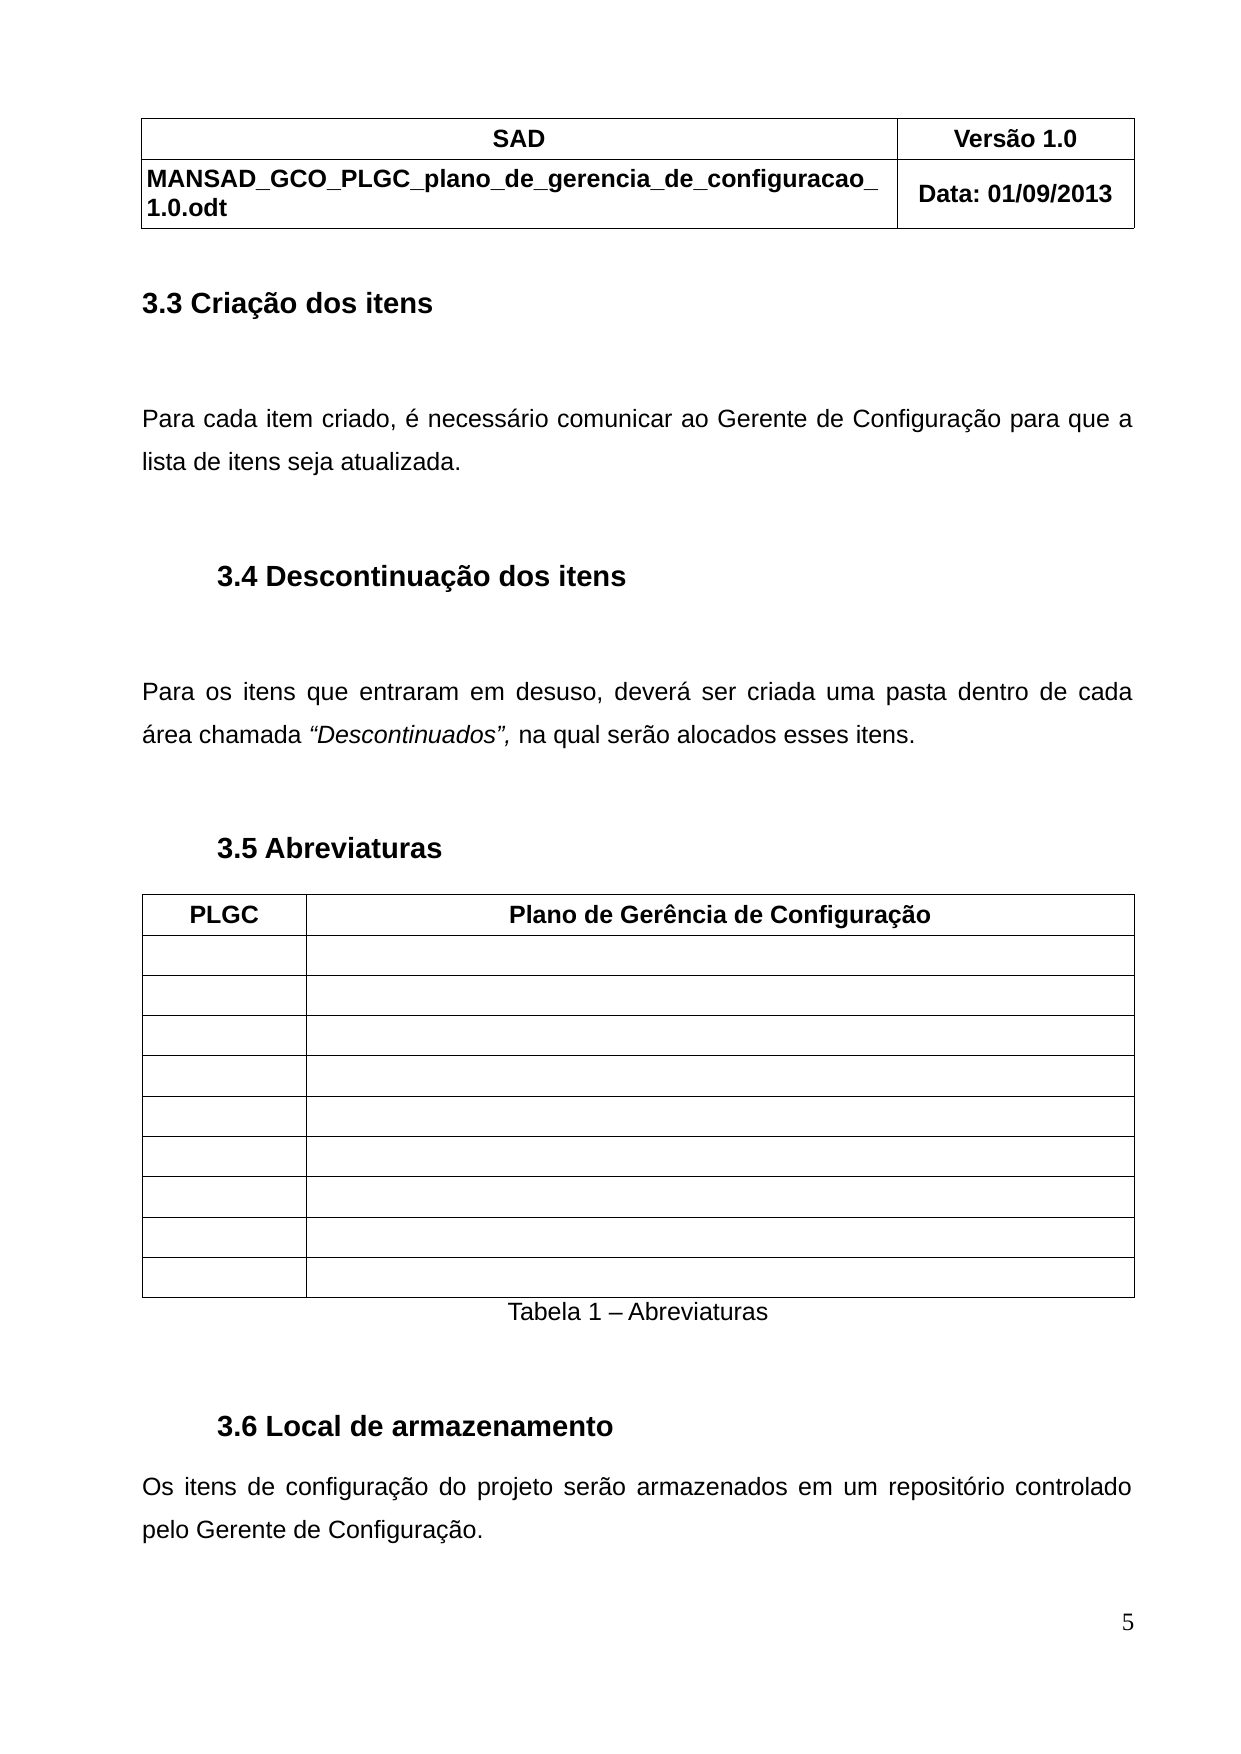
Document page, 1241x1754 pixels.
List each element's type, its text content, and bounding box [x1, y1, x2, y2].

table_header PLGC [143, 895, 306, 934]
table_cell [143, 936, 306, 975]
table_cell [307, 1137, 1134, 1176]
table_cell [143, 1056, 306, 1096]
table_cell [307, 1056, 1134, 1096]
text Tabela 1 – Abreviaturas [142, 1298, 1134, 1326]
table_cell [307, 1258, 1134, 1297]
text Para os itens que entraram em desuso, deverá ser criada uma pasta dentro de cada área chamada “Descontinuados”, na qual serão alocados esses itens. [142, 677, 1134, 749]
table_cell [307, 1097, 1134, 1136]
table_cell [143, 1218, 306, 1257]
table_cell [143, 1258, 306, 1297]
table_cell [307, 976, 1134, 1015]
table_cell [143, 1137, 306, 1176]
table_header Plano de Gerência de Configuração [307, 895, 1134, 934]
table_cell [143, 1016, 306, 1055]
table_cell [307, 1218, 1134, 1257]
table_cell [307, 1177, 1134, 1217]
text Os itens de configuração do projeto serão armazenados em um repositório controlado pelo Gerente de Configuração. [142, 1471, 1134, 1543]
table_cell [143, 1177, 306, 1217]
subtitle 3.6 Local de armazenamento [142, 1409, 1134, 1442]
table_cell [143, 1097, 306, 1136]
table_cell [307, 936, 1134, 975]
subtitle 3.3 Criação dos itens [142, 286, 1134, 319]
table_cell [143, 976, 306, 1015]
subtitle 3.5 Abreviaturas [142, 831, 1134, 865]
table_cell [307, 1016, 1134, 1055]
text Para cada item criado, é necessário comunicar ao Gerente de Configuração para que a lista de itens seja atualizada. [142, 404, 1134, 476]
subtitle 3.4 Descontinuação dos itens [142, 558, 1134, 592]
